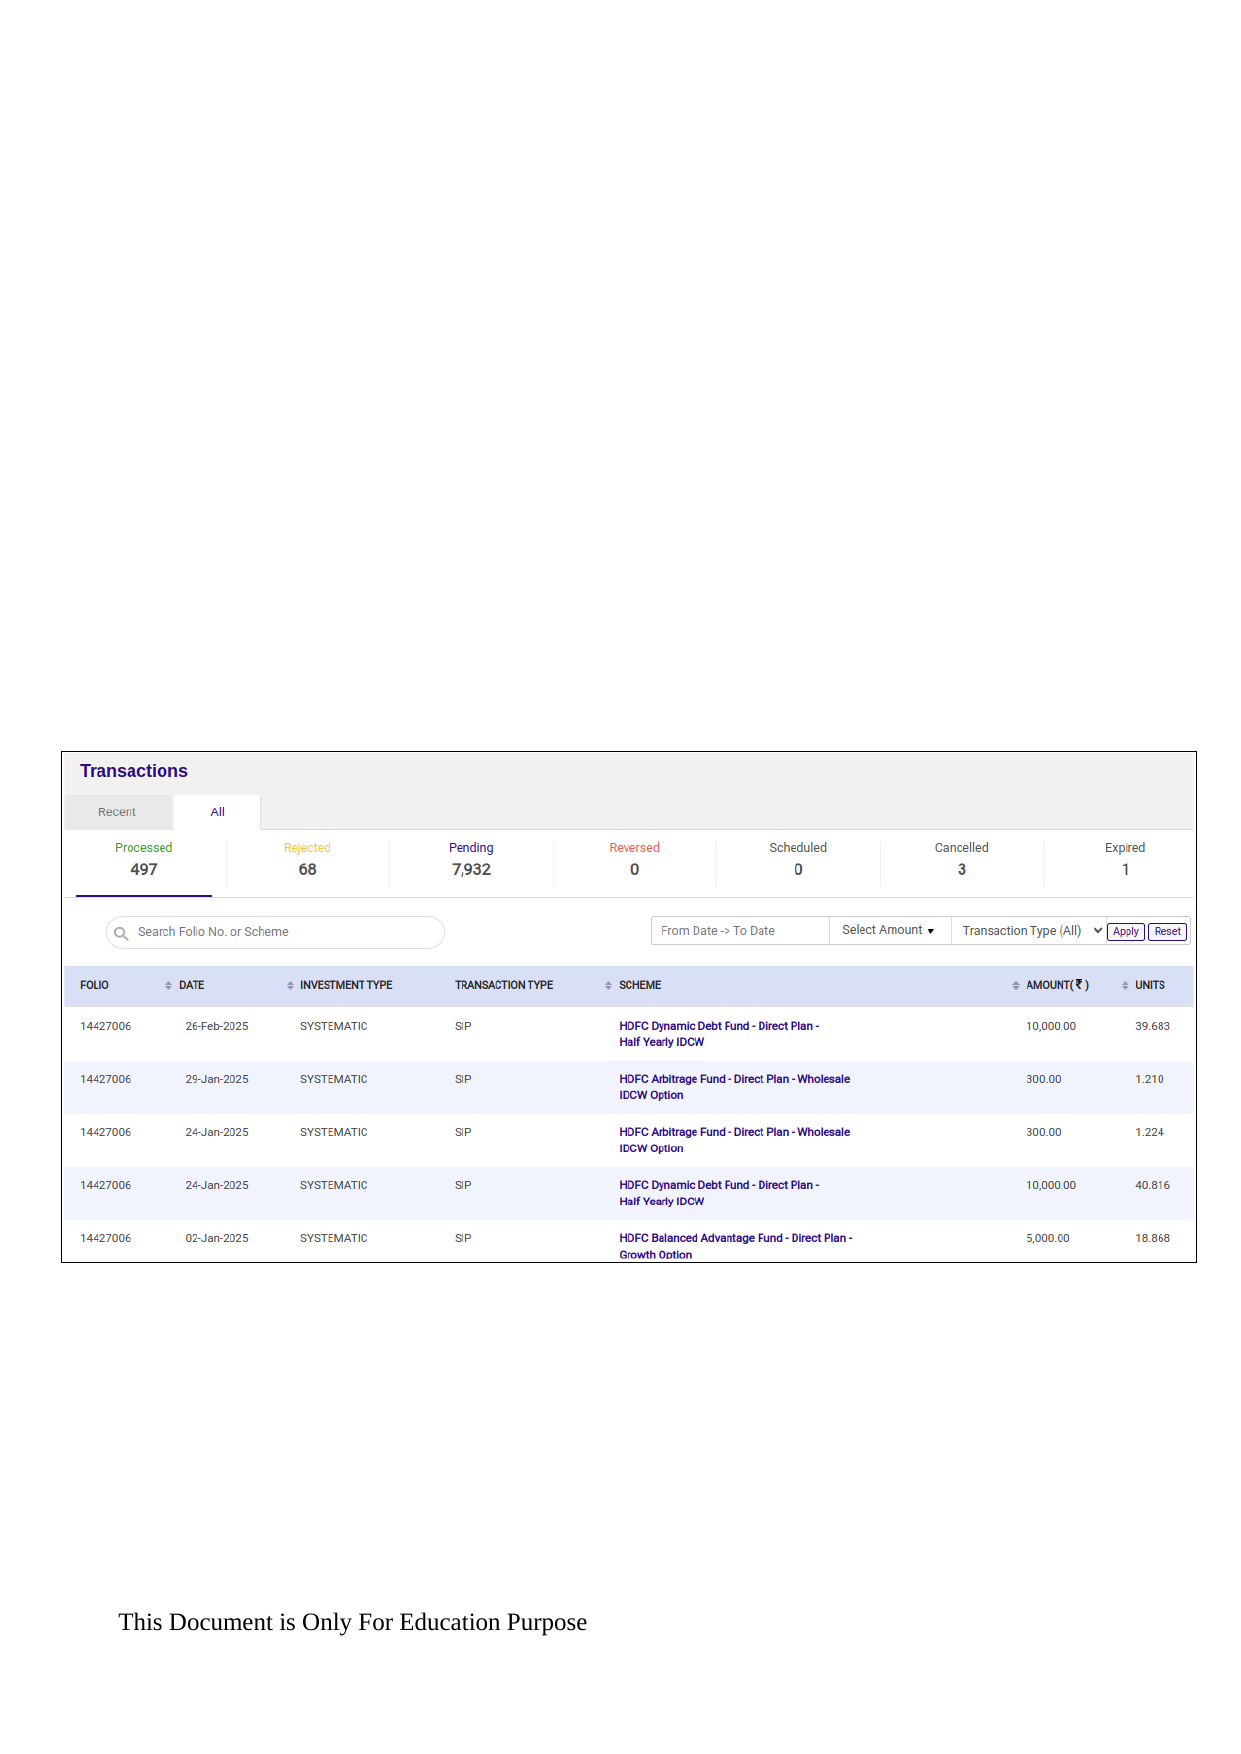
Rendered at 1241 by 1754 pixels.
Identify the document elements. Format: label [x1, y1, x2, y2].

picture [64, 753, 1194, 1259]
